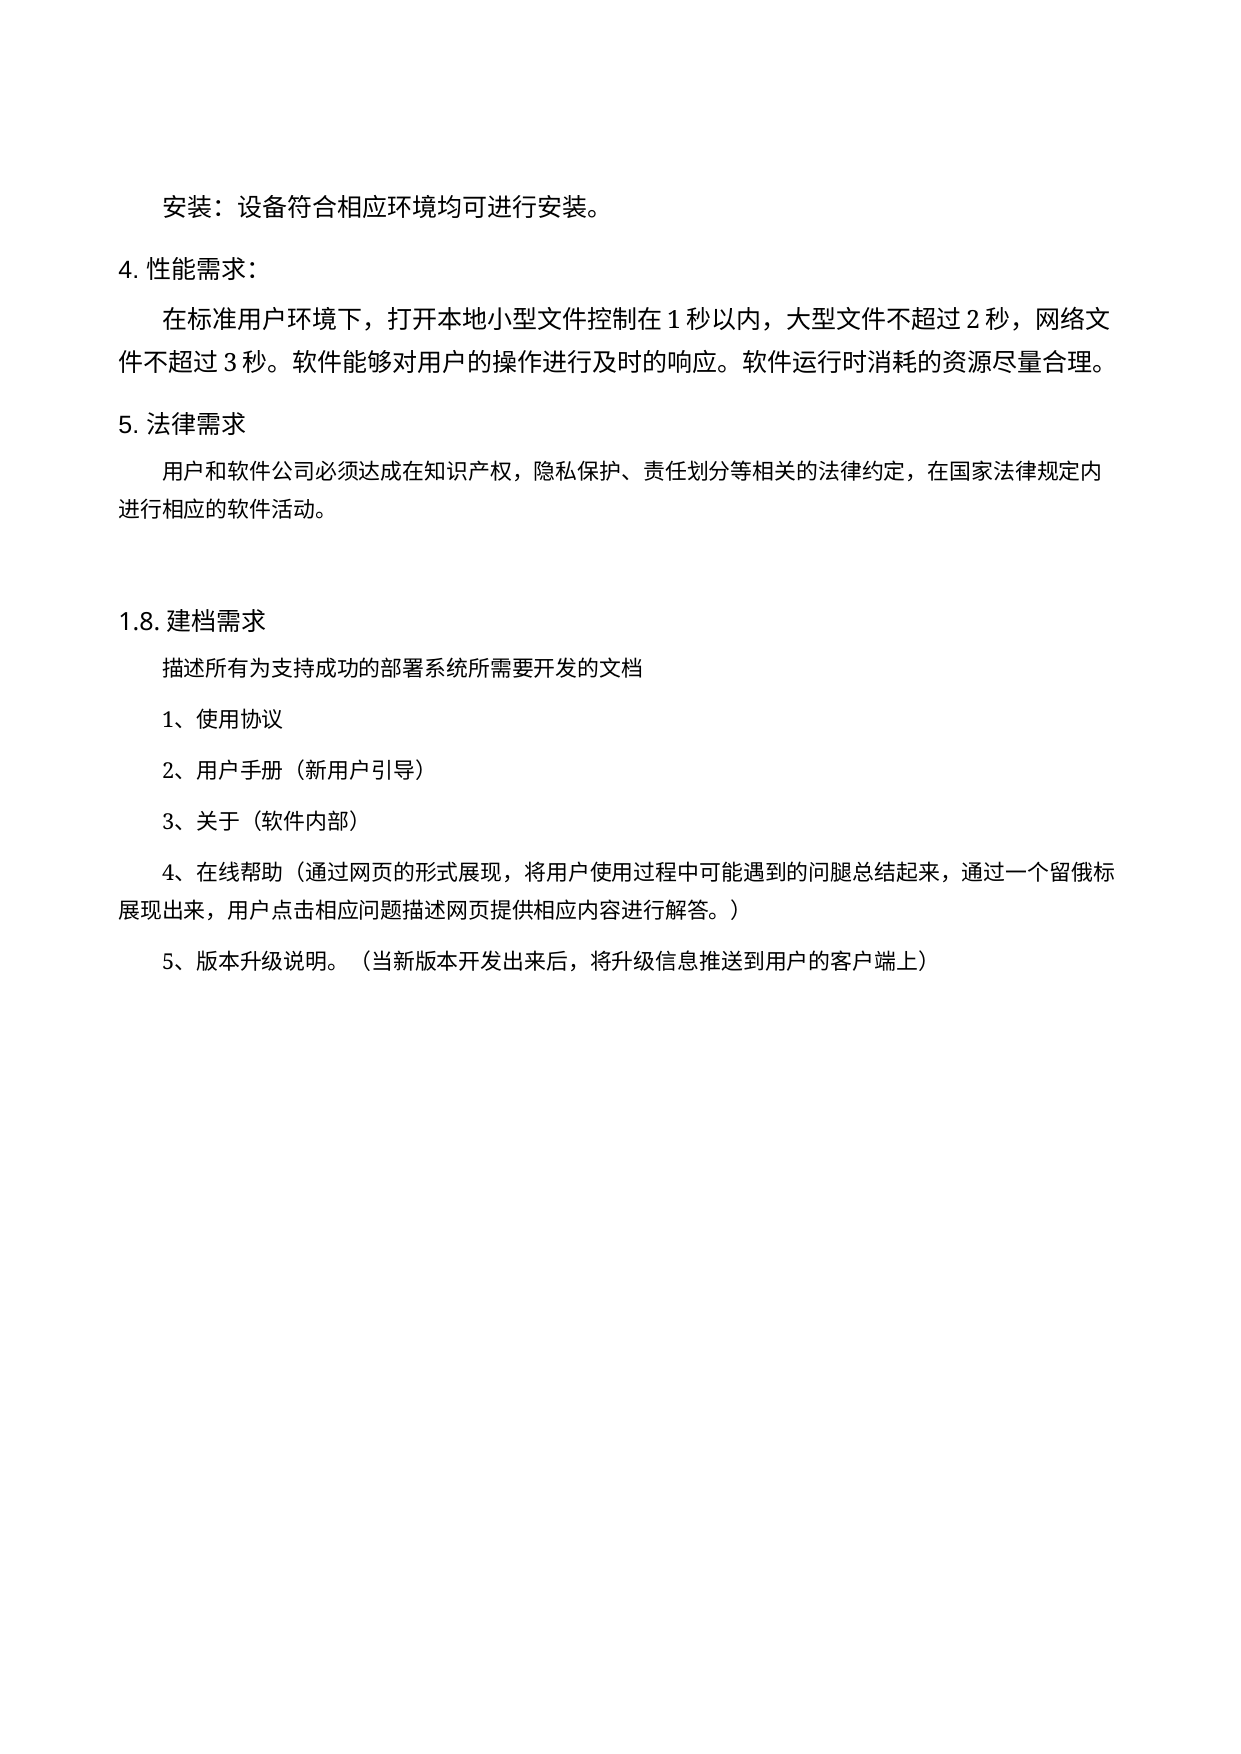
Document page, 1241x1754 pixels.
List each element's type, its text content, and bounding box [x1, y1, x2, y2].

text 安装：设备符合相应环境均可进行安装。 [118, 188, 1122, 224]
subtitle 性能需求： [118, 249, 1122, 286]
text 4、在线帮助（通过网页的形式展现，将用户使用过程中可能遇到的问腿总结起来，通过一个留俄标展现出来，用户点击相应问题描述网页提供相应内容进行解答。） [118, 855, 1122, 925]
text 5、版本升级说明。（当新版本开发出来后，将升级信息推送到用户的客户端上） [118, 944, 1122, 976]
text 在标准用户环境下，打开本地小型文件控制在1秒以内，大型文件不超过2秒，网络文件不超过3秒。软件能够对用户的操作进行及时的响应。软件运行时消耗的资源尽量合理。 [118, 299, 1122, 379]
text 2、用户手册（新用户引导） [118, 753, 1122, 785]
subtitle 法律需求 [118, 404, 1122, 441]
subtitle 建档需求 [118, 601, 1122, 638]
text 用户和软件公司必须达成在知识产权，隐私保护、责任划分等相关的法律约定，在国家法律规定内进行相应的软件活动。 [118, 454, 1122, 524]
text 1、使用协议 [118, 702, 1122, 734]
text 描述所有为支持成功的部署系统所需要开发的文档 [118, 651, 1122, 683]
text 3、关于（软件内部） [118, 804, 1122, 836]
